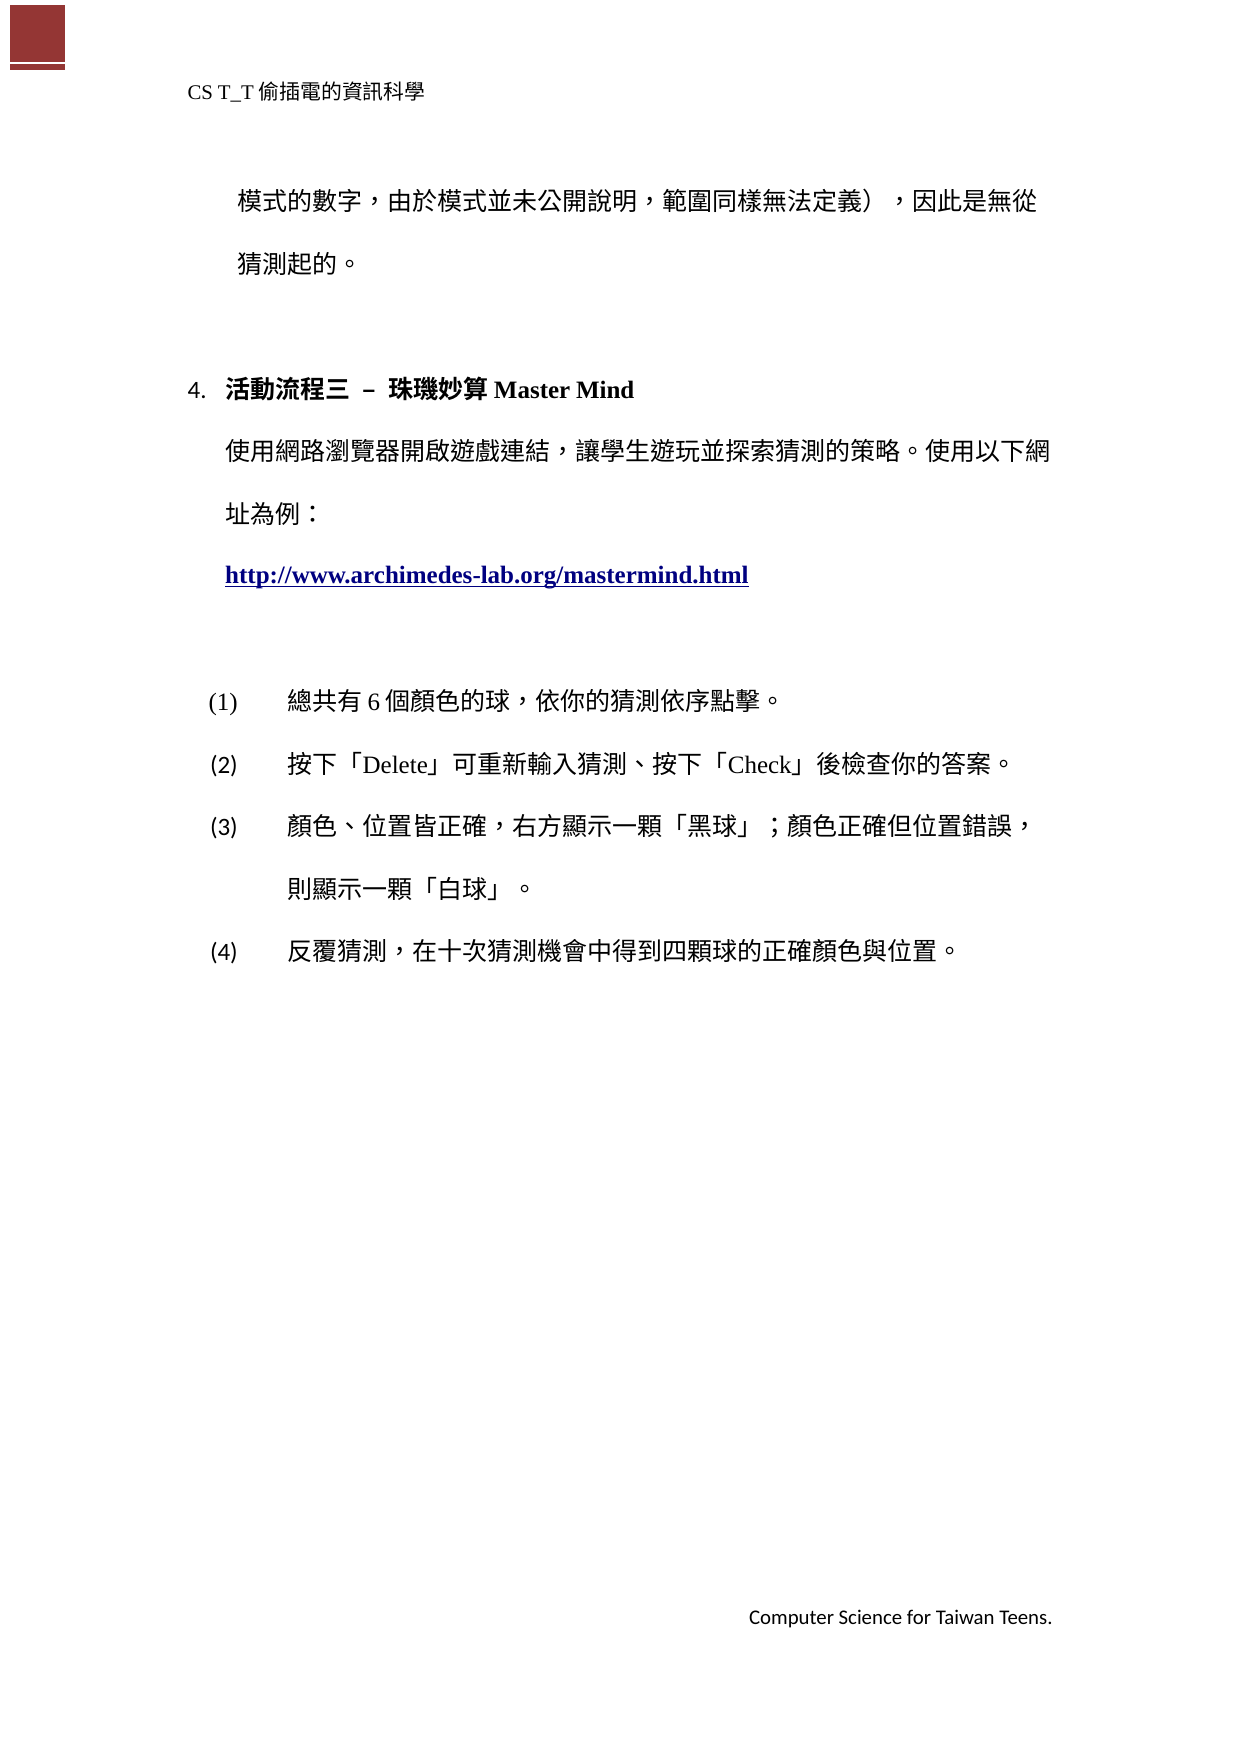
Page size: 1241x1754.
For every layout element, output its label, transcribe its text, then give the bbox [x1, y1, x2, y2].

list 反覆猜測，在十次猜測機會中得到四顆球的正確顏色與位置。 [237, 908, 1053, 971]
list 總共有6個顏色的球，依你的猜測依序點擊。 [237, 658, 1053, 721]
list 活動流程三 – 珠璣妙算Master Mind [187, 346, 1053, 408]
text 模式的數字，由於模式並未公開說明，範圍同樣無法定義），因此是無從猜測起的。 [237, 158, 1053, 283]
text 使用網路瀏覽器開啟遊戲連結，讓學生遊玩並探索猜測的策略。使用以下網址為例： http://www.archimedes-lab.org/mastermind.html [225, 408, 1053, 596]
list 按下「Delete」可重新輸入猜測、按下「Check」後檢查你的答案。 [237, 721, 1053, 783]
list 顏色、位置皆正確，右方顯示一顆「黑球」；顏色正確但位置錯誤，則顯示一顆「白球」。 [237, 783, 1053, 908]
